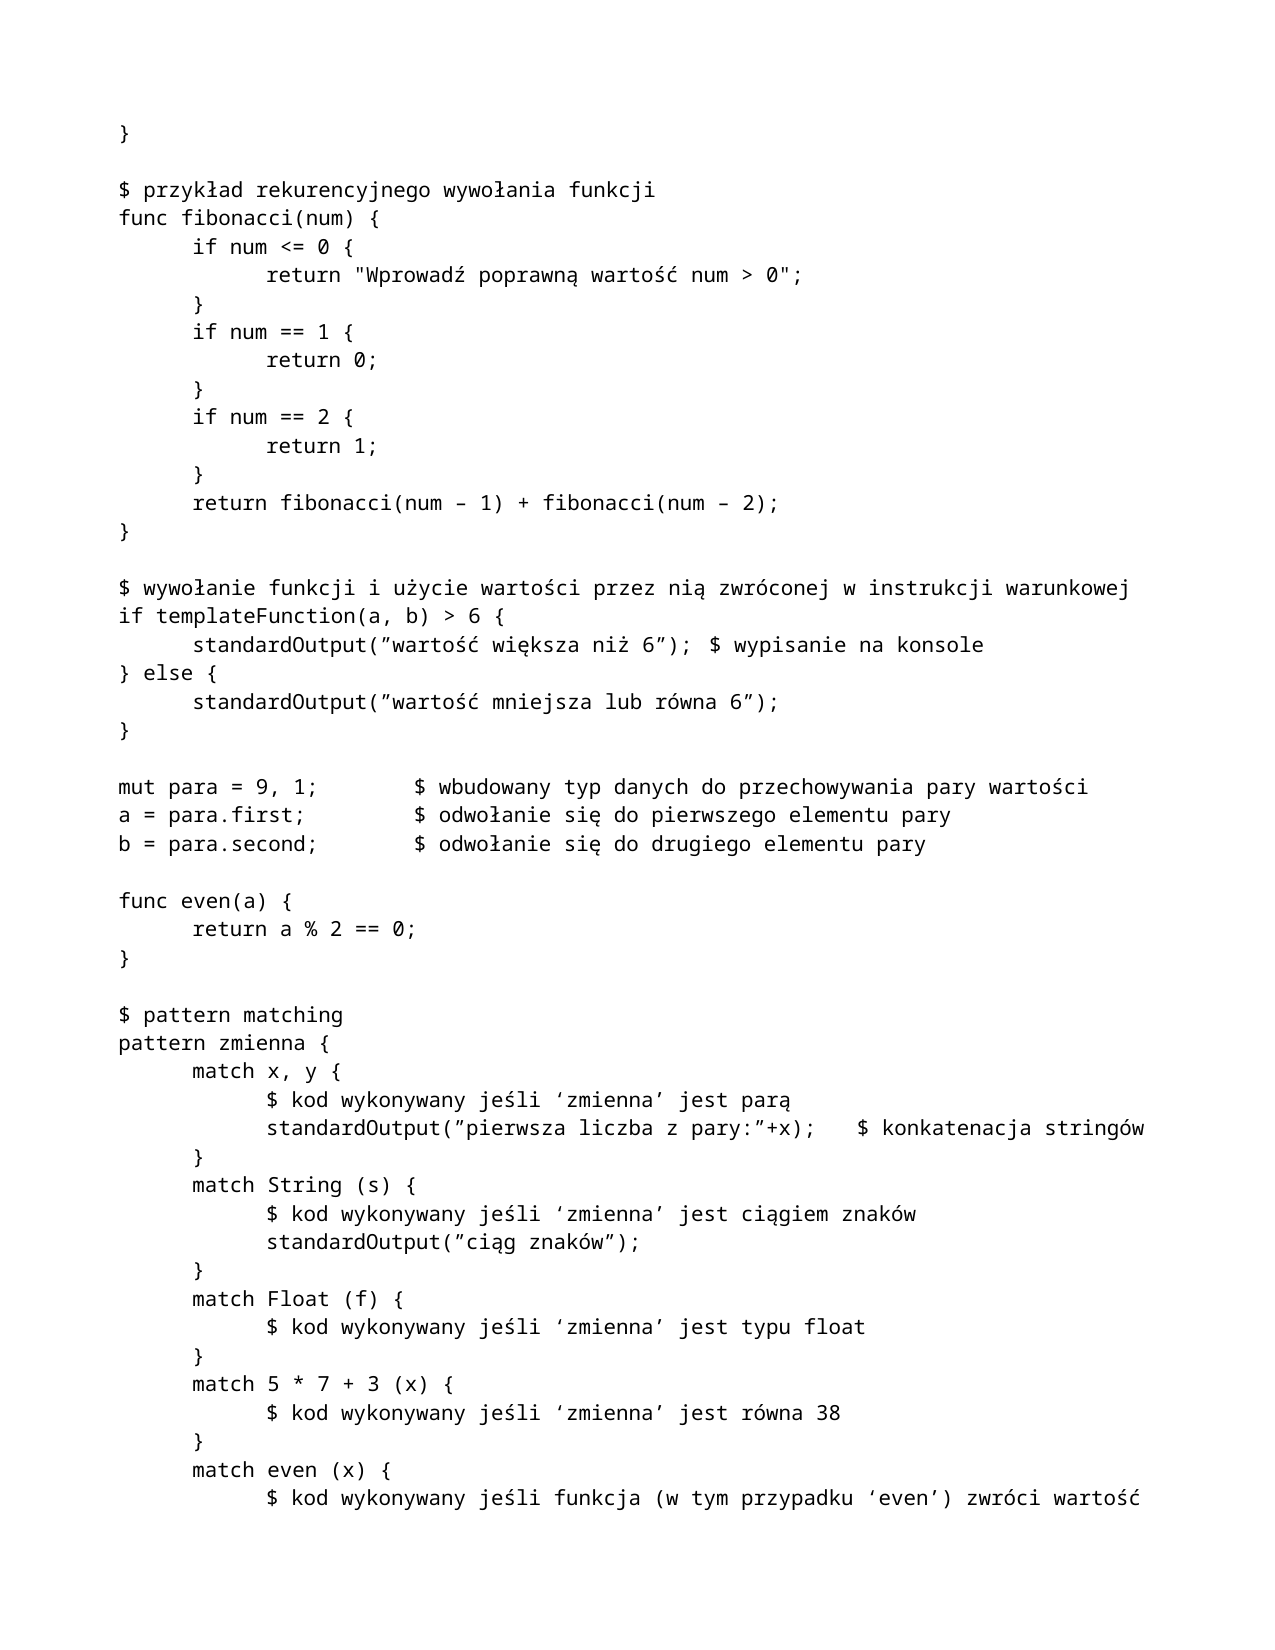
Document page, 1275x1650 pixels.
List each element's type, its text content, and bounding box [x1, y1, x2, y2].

text } [118, 1142, 1157, 1170]
text $ wywołanie funkcji i użycie wartości przez nią zwróconej w instrukcji warunkowej [118, 573, 1157, 602]
text match x, y { [118, 1057, 1157, 1085]
text standardOutput(”pierwsza liczba z pary:”+x); $ konkatenacja stringów [118, 1113, 1157, 1142]
text mut para = 9, 1; $ wbudowany typ danych do przechowywania pary wartości [118, 772, 1157, 801]
text return a % 2 == 0; [118, 914, 1157, 943]
text return "Wprowadź poprawną wartość num > 0"; [118, 260, 1157, 289]
text $ kod wykonywany jeśli ‘zmienna’ jest ciągiem znaków [118, 1199, 1157, 1227]
text func even(a) { [118, 886, 1157, 914]
text if num == 1 { [118, 317, 1157, 346]
text func fibonacci(num) { [118, 203, 1157, 232]
text if templateFunction(a, b) > 6 { [118, 602, 1157, 630]
text } [118, 459, 1157, 488]
text } [118, 1256, 1157, 1284]
text } [118, 943, 1157, 971]
text $ pattern matching [118, 1000, 1157, 1028]
text match even (x) { [118, 1455, 1157, 1483]
text } [118, 118, 1157, 147]
text } [118, 1341, 1157, 1369]
text match String (s) { [118, 1170, 1157, 1199]
text standardOutput(”ciąg znaków”); [118, 1227, 1157, 1256]
text return 0; [118, 346, 1157, 374]
text } [118, 715, 1157, 744]
text $ kod wykonywany jeśli ‘zmienna’ jest parą [118, 1085, 1157, 1113]
text } [118, 1426, 1157, 1455]
text return 1; [118, 431, 1157, 459]
text standardOutput(”wartość mniejsza lub równa 6”); [118, 687, 1157, 715]
text } [118, 374, 1157, 402]
text $ kod wykonywany jeśli ‘zmienna’ jest typu float [118, 1312, 1157, 1341]
text $ kod wykonywany jeśli funkcja (w tym przypadku ‘even’) zwróci wartość [118, 1483, 1157, 1512]
text $ przykład rekurencyjnego wywołania funkcji [118, 175, 1157, 203]
text match Float (f) { [118, 1284, 1157, 1312]
text return fibonacci(num – 1) + fibonacci(num – 2); [118, 488, 1157, 516]
text match 5 * 7 + 3 (x) { [118, 1369, 1157, 1398]
text } [118, 289, 1157, 317]
text } else { [118, 658, 1157, 687]
text if num == 2 { [118, 402, 1157, 431]
text $ kod wykonywany jeśli ‘zmienna’ jest równa 38 [118, 1398, 1157, 1426]
text pattern zmienna { [118, 1028, 1157, 1057]
text } [118, 516, 1157, 545]
text standardOutput(”wartość większa niż 6”); $ wypisanie na konsole [118, 630, 1157, 658]
text if num <= 0 { [118, 232, 1157, 260]
text a = para.first; $ odwołanie się do pierwszego elementu pary [118, 801, 1157, 829]
text b = para.second; $ odwołanie się do drugiego elementu pary [118, 829, 1157, 857]
